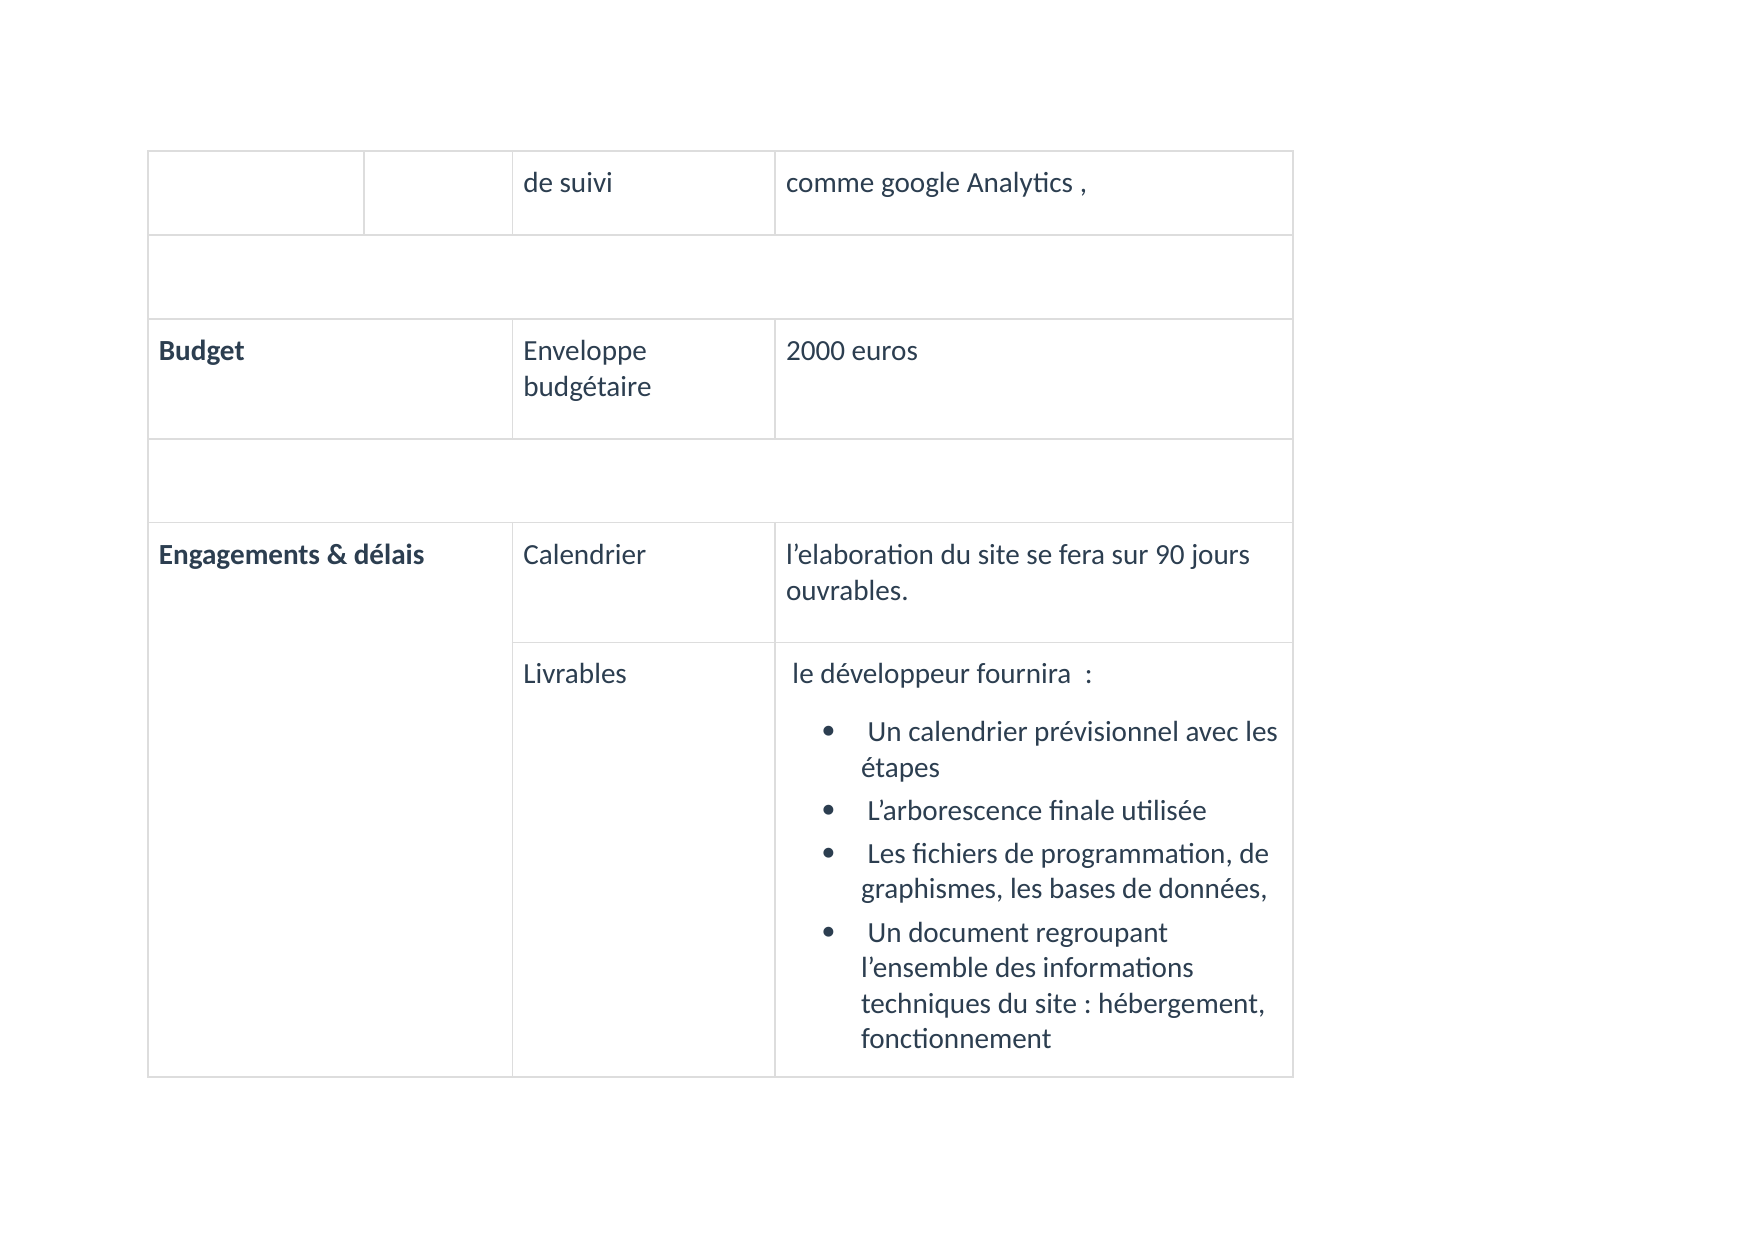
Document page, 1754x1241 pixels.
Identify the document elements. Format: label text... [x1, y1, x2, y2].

table_cell Engagements & délais [149, 523, 512, 1076]
table_cell Budget [149, 320, 512, 438]
table_cell [149, 440, 1292, 522]
table_cell le développeur fournira : Un calendrier prévisionnel avec les étapes L’arborescence finale utilisée Les fichiers de programmation, de graphismes, les bases de données, Un document regroupant l’ensemble des informations techniques du site : hébergement, fonctionnement Les identifiants d’accès au site [776, 643, 1292, 1076]
table_cell Calendrier [513, 523, 774, 642]
table_cell comme google Analytics , [776, 152, 1292, 234]
table_cell [365, 152, 512, 234]
table_cell [149, 236, 1292, 318]
table_cell [149, 152, 363, 234]
table_cell de suivi [513, 152, 774, 234]
table_cell Enveloppe budgétaire [513, 320, 774, 438]
table_cell 2000 euros [776, 320, 1292, 438]
table_cell l’elaboration du site se fera sur 90 jours ouvrables. [776, 523, 1292, 642]
table_cell Livrables [513, 643, 774, 1076]
